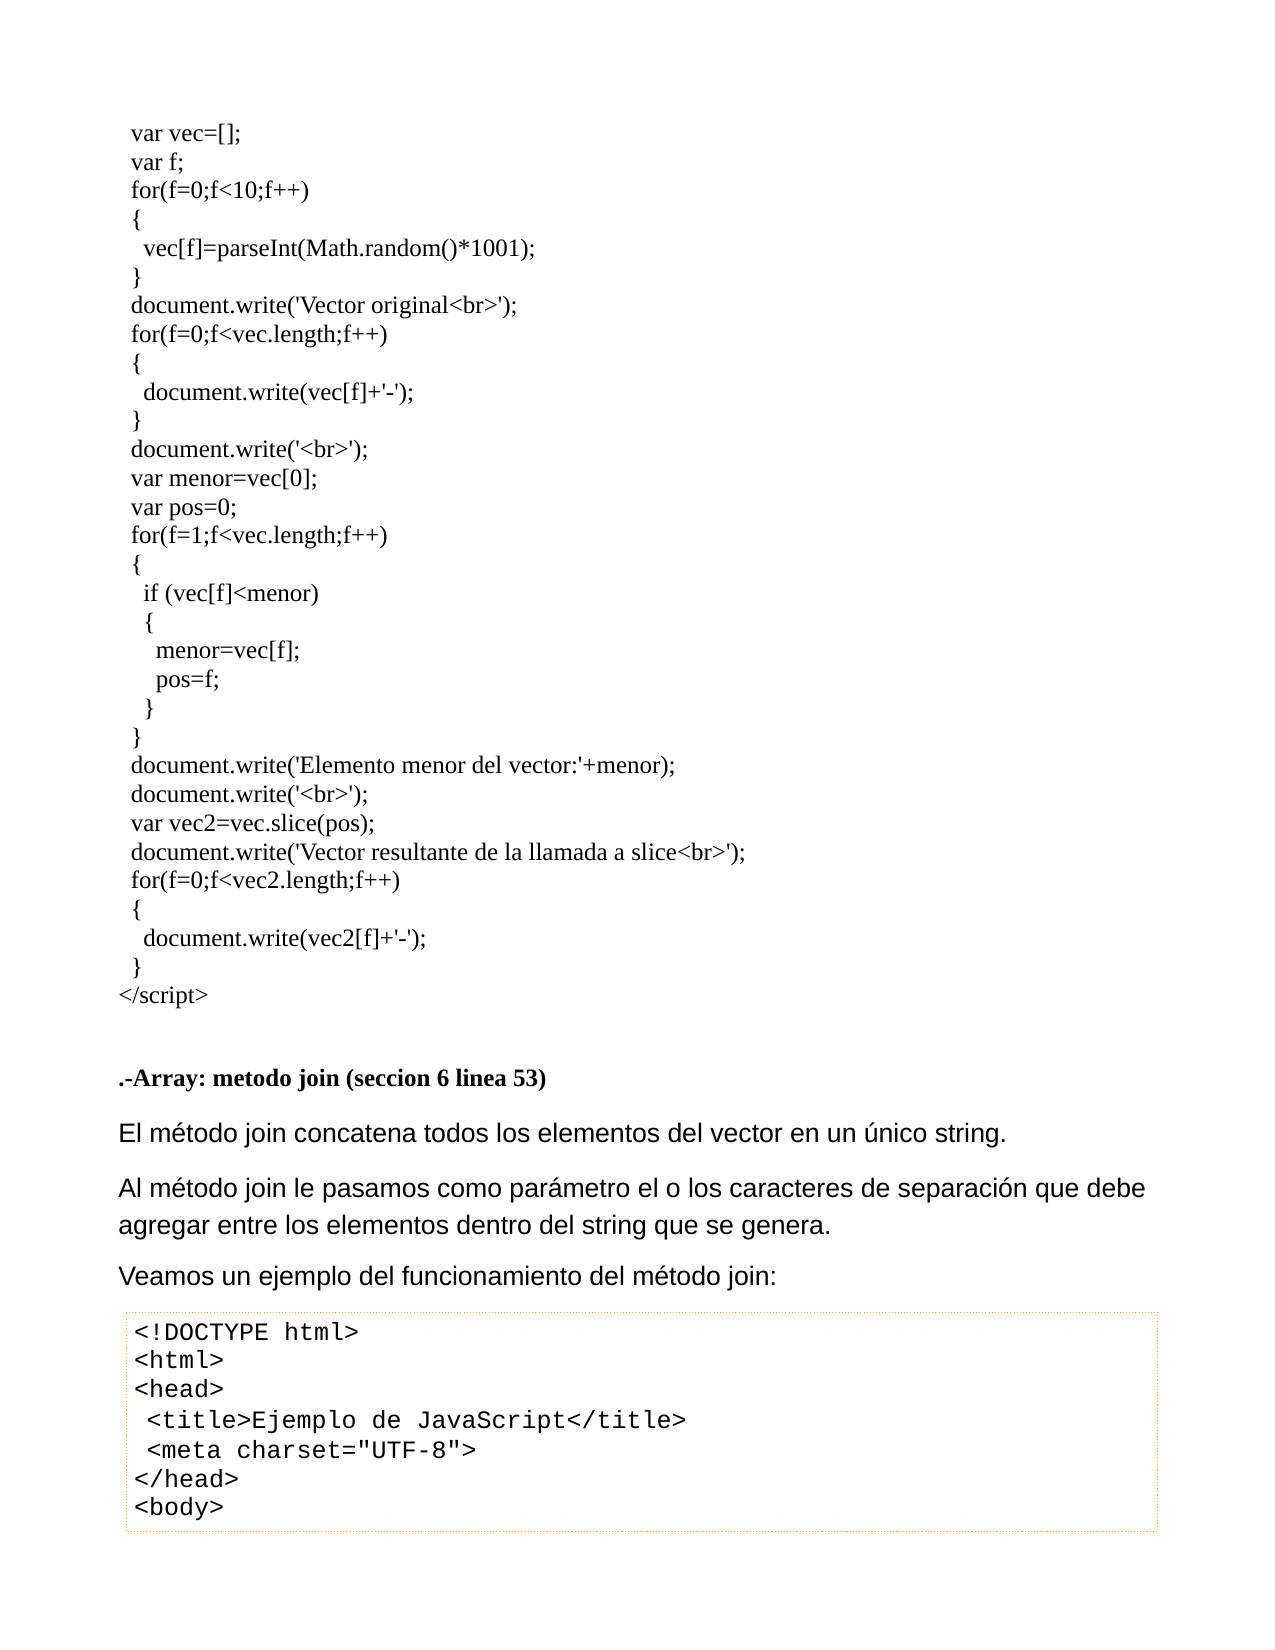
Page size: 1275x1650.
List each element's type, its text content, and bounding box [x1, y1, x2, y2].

text <head> [126, 1368, 1157, 1397]
text vec[f]=parseInt(Math.random()*1001); [118, 233, 1157, 262]
text var f; [118, 147, 1157, 176]
text document.write(vec[f]+'-'); [118, 377, 1157, 406]
text <title>Ejemplo de JavaScript</title> [126, 1397, 1157, 1428]
text } [118, 952, 1157, 981]
text .-Array: metodo join (seccion 6 linea 53) [118, 1063, 1157, 1092]
text </head> [126, 1458, 1157, 1487]
text { [118, 894, 1157, 923]
text for(f=0;f<vec.length;f++) [118, 319, 1157, 348]
text document.write('<br>'); [118, 779, 1157, 808]
text menor=vec[f]; [118, 636, 1157, 664]
text if (vec[f]<menor) [118, 578, 1157, 607]
text <meta charset="UTF-8"> [126, 1428, 1157, 1458]
text var pos=0; [118, 492, 1157, 521]
text </script> [118, 981, 1157, 1009]
text document.write('Elemento menor del vector:'+menor); [118, 751, 1157, 779]
text document.write('<br>'); [118, 434, 1157, 463]
text var vec=[]; [118, 118, 1157, 147]
text { [118, 204, 1157, 233]
text document.write(vec2[f]+'-'); [118, 923, 1157, 952]
text El método join concatena todos los elementos del vector en un único string. [118, 1117, 1157, 1148]
text { [118, 348, 1157, 377]
text <html> [126, 1340, 1157, 1368]
text Al método join le pasamos como parámetro el o los caracteres de separación que debe agregar entre los elementos dentro del string que se genera. [118, 1173, 1157, 1240]
text for(f=0;f<vec2.length;f++) [118, 866, 1157, 894]
text { [118, 607, 1157, 636]
text } [118, 262, 1157, 291]
text for(f=0;f<10;f++) [118, 176, 1157, 204]
text var menor=vec[0]; [118, 463, 1157, 492]
text pos=f; [118, 664, 1157, 693]
text Veamos un ejemplo del funcionamiento del método join: [118, 1261, 1157, 1291]
text for(f=1;f<vec.length;f++) [118, 521, 1157, 549]
text { [118, 549, 1157, 578]
text <body> [126, 1487, 1157, 1531]
text var vec2=vec.slice(pos); [118, 808, 1157, 837]
text } [118, 406, 1157, 434]
text document.write('Vector resultante de la llamada a slice<br>'); [118, 837, 1157, 866]
text <!DOCTYPE html> [126, 1312, 1157, 1340]
text } [118, 722, 1157, 751]
text } [118, 693, 1157, 722]
text document.write('Vector original<br>'); [118, 291, 1157, 319]
